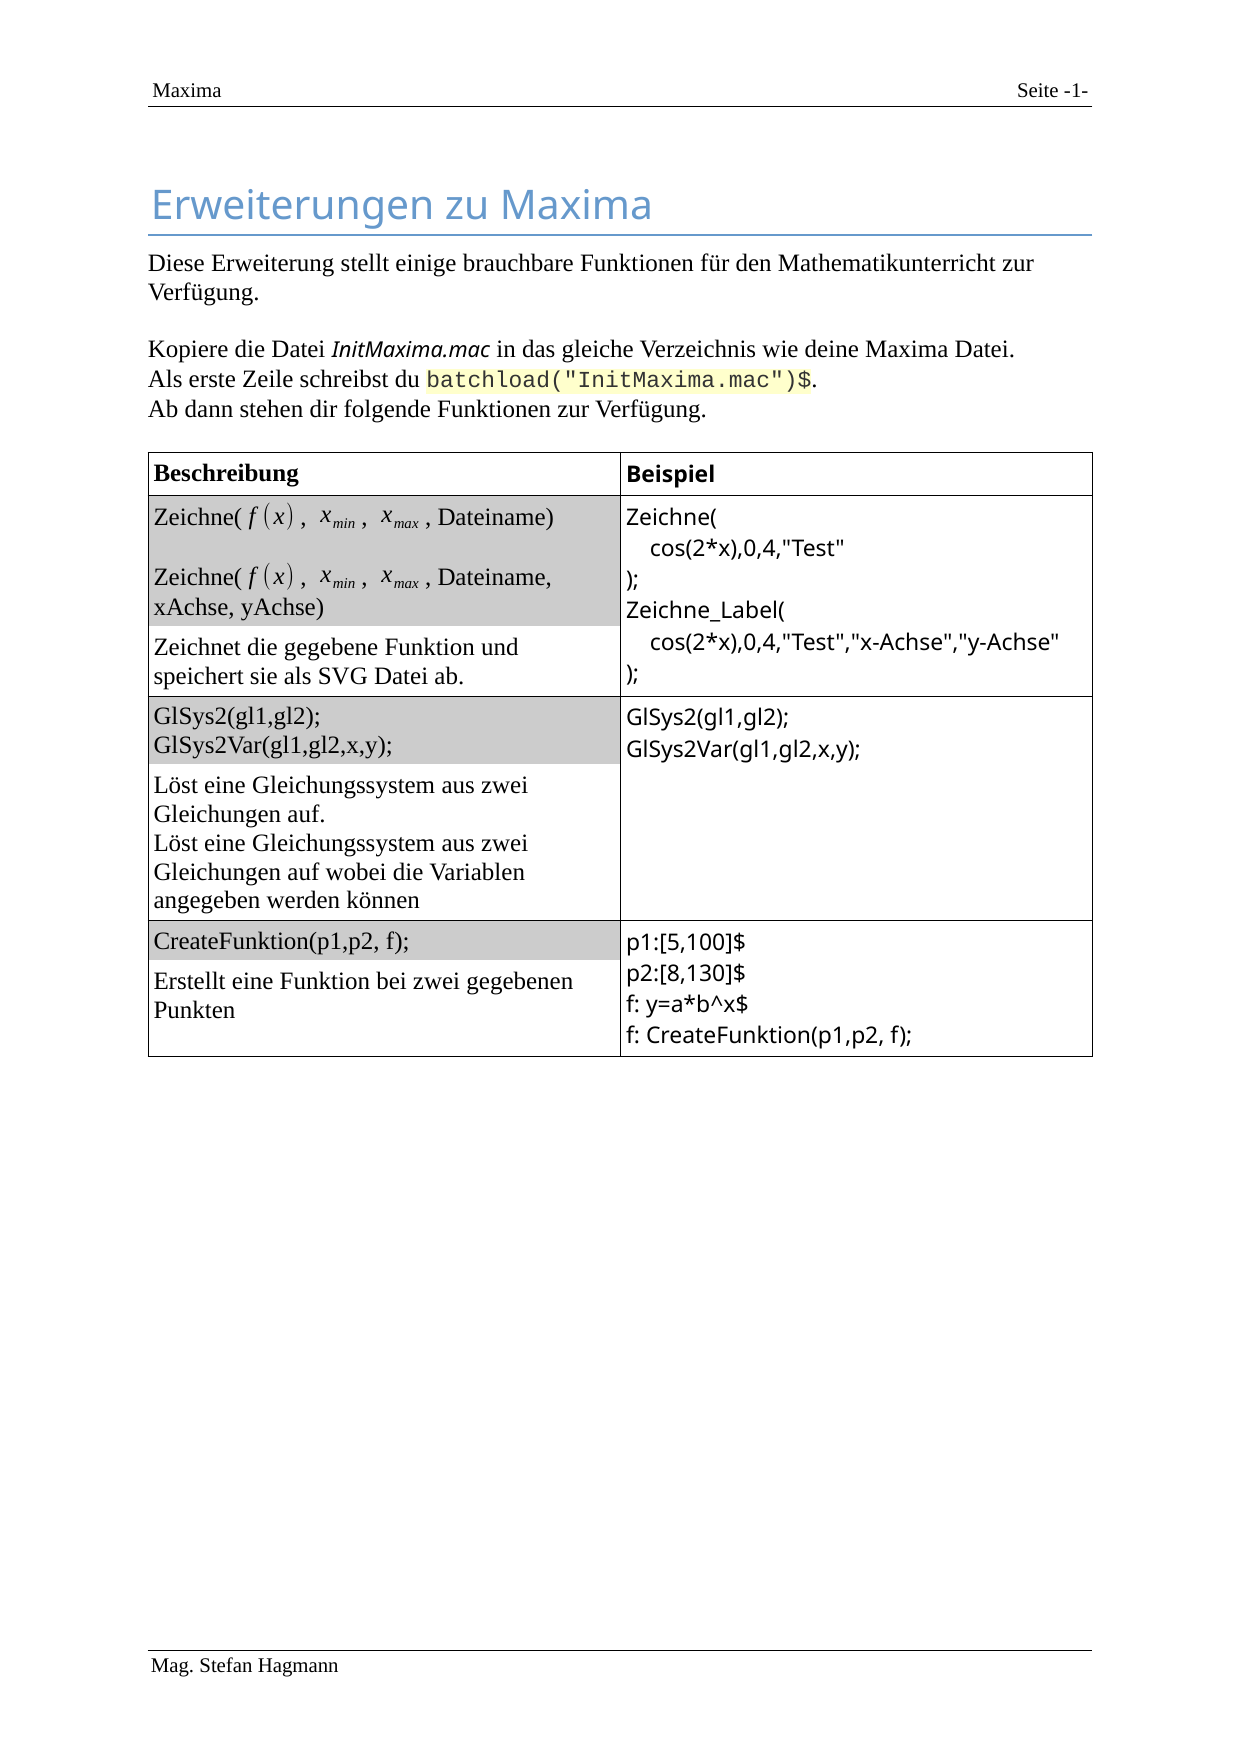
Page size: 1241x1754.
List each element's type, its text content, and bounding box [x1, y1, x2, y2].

table_cell Löst eine Gleichungssystem aus zwei Gleichungen auf. Löst eine Gleichungssystem aus zwei Gleichungen auf wobei die Variablen angegeben werden können [149, 765, 620, 920]
text Als erste Zeile schreibst du batchload("InitMaxima.mac")$. Ab dann stehen dir folgende Funktionen zur Verfügung. [148, 364, 1092, 423]
table_cell Zeichnet die gegebene Funktion und speichert sie als SVG Datei ab. [149, 626, 620, 696]
table_cell CreateFunktion(p1,p2, f); [149, 921, 620, 960]
table_cell Erstellt eine Funktion bei zwei gegebenen Punkten [149, 960, 620, 1056]
text Diese Erweiterung stellt einige brauchbare Funktionen für den Mathematikunterricht zur Verfügung. [148, 248, 1092, 306]
table_header Beispiel [621, 453, 1092, 495]
table_cell p1:[5,100]$ p2:[8,130]$ f: y=a*b^x$ f: CreateFunktion(p1,p2, f); [621, 921, 1092, 1056]
table_cell Zeichne( cos(2*x),0,4,"Test" ); Zeichne_Label( cos(2*x),0,4,"Test","x-Achse","y-Achse" ); [621, 496, 1092, 696]
table_cell Zeichne(, , , Dateiname) Zeichne(, , , Dateiname, xAchse, yAchse) [149, 496, 620, 626]
text Kopiere die Datei InitMaxima.mac in das gleiche Verzeichnis wie deine Maxima Datei. [148, 334, 1092, 364]
subtitle Erweiterungen zu Maxima [148, 173, 1092, 234]
table_cell GlSys2(gl1,gl2); GlSys2Var(gl1,gl2,x,y); [149, 697, 620, 764]
table_cell GlSys2(gl1,gl2); GlSys2Var(gl1,gl2,x,y); [621, 697, 1092, 920]
table_header Beschreibung [149, 453, 620, 495]
